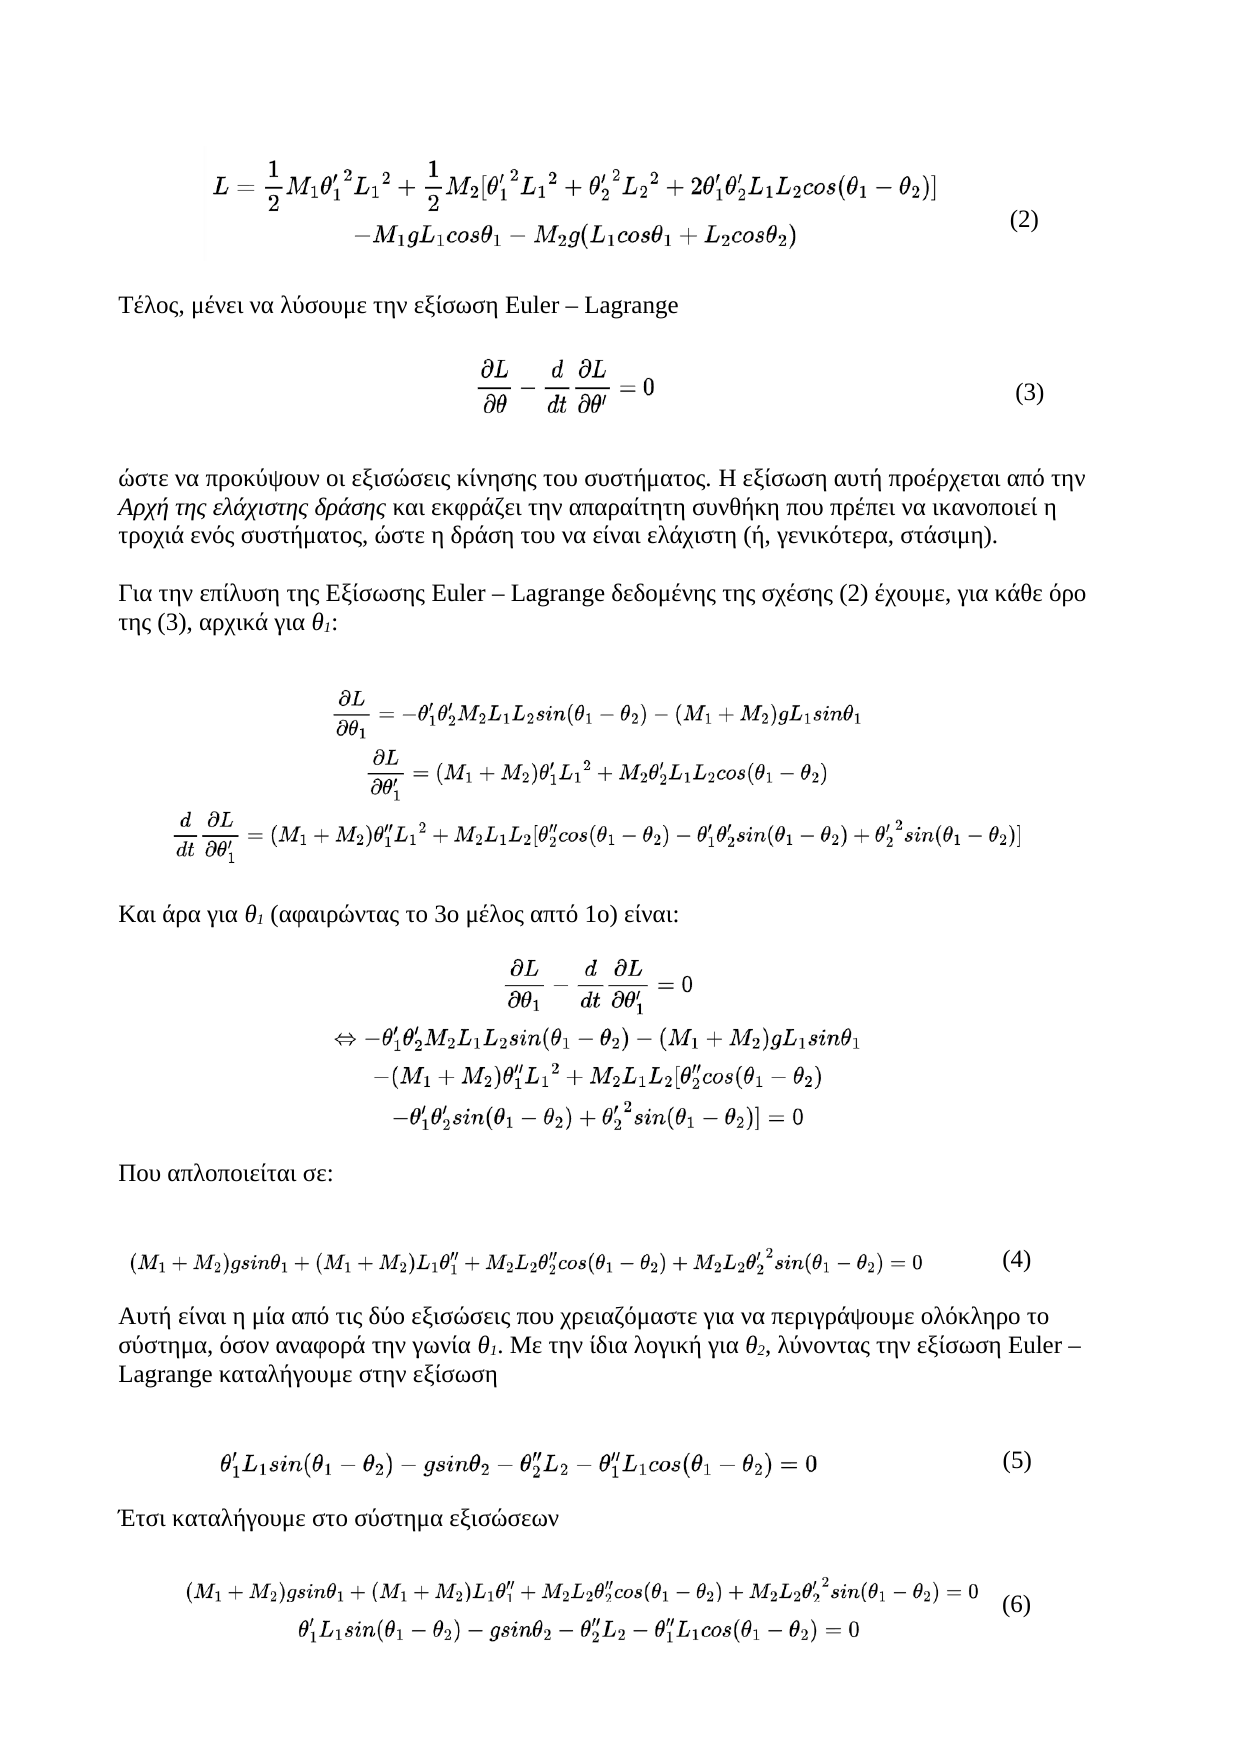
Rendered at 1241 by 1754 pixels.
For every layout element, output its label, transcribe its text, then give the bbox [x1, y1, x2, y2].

picture [168, 1565, 1002, 1660]
picture [205, 1436, 840, 1496]
text [118, 1445, 205, 1474]
text (5) [840, 1445, 1122, 1474]
text (2) [954, 204, 1122, 233]
text (3) [666, 377, 1122, 406]
text Έτσι καταλήγουμε στο σύστημα εξισώσεων [118, 1503, 1122, 1531]
picture [465, 348, 666, 425]
text [118, 377, 465, 406]
text Για την επίλυση της Εξίσωσης Euler – Lagrange δεδομένης της σχέσης (2) έχουμε, για κάθε όρο της (3), αρχικά για θ1: [118, 578, 1122, 636]
text Που απλοποιείται σε: [118, 1158, 1122, 1186]
picture [203, 146, 954, 261]
picture [140, 679, 1040, 871]
text ώστε να προκύψουν οι εξισώσεις κίνησης του συστήματος. Η εξίσωση αυτή προέρχεται από την Αρχή της ελάχιστης δράσης και εκφράζει την απαραίτητη συνθήκη που πρέπει να ικανοποιεί η τροχιά ενός συστήματος, ώστε η δράση του να είναι ελάχιστη (ή, γενικότερα, στάσιμη). [118, 463, 1122, 549]
text [118, 204, 203, 233]
picture [112, 1236, 946, 1287]
text (6) [882, 1589, 1122, 1618]
text [118, 1589, 284, 1618]
picture [291, 947, 877, 1151]
text Τέλος, μένει να λύσουμε την εξίσωση Euler – Lagrange [118, 291, 1122, 319]
text Και άρα για θ1 (αφαιρώντας το 3ο μέλος απτό 1ο) είναι: [118, 899, 1122, 928]
text (4) [946, 1244, 1122, 1273]
text Αυτή είναι η μία από τις δύο εξισώσεις που χρειαζόμαστε για να περιγράψουμε ολόκληρο το σύστημα, όσον αναφορά την γωνία θ1. Με την ίδια λογική για θ2, λύνοντας την εξίσωση Euler – Lagrange καταλήγουμε στην εξίσωση [118, 1301, 1122, 1388]
